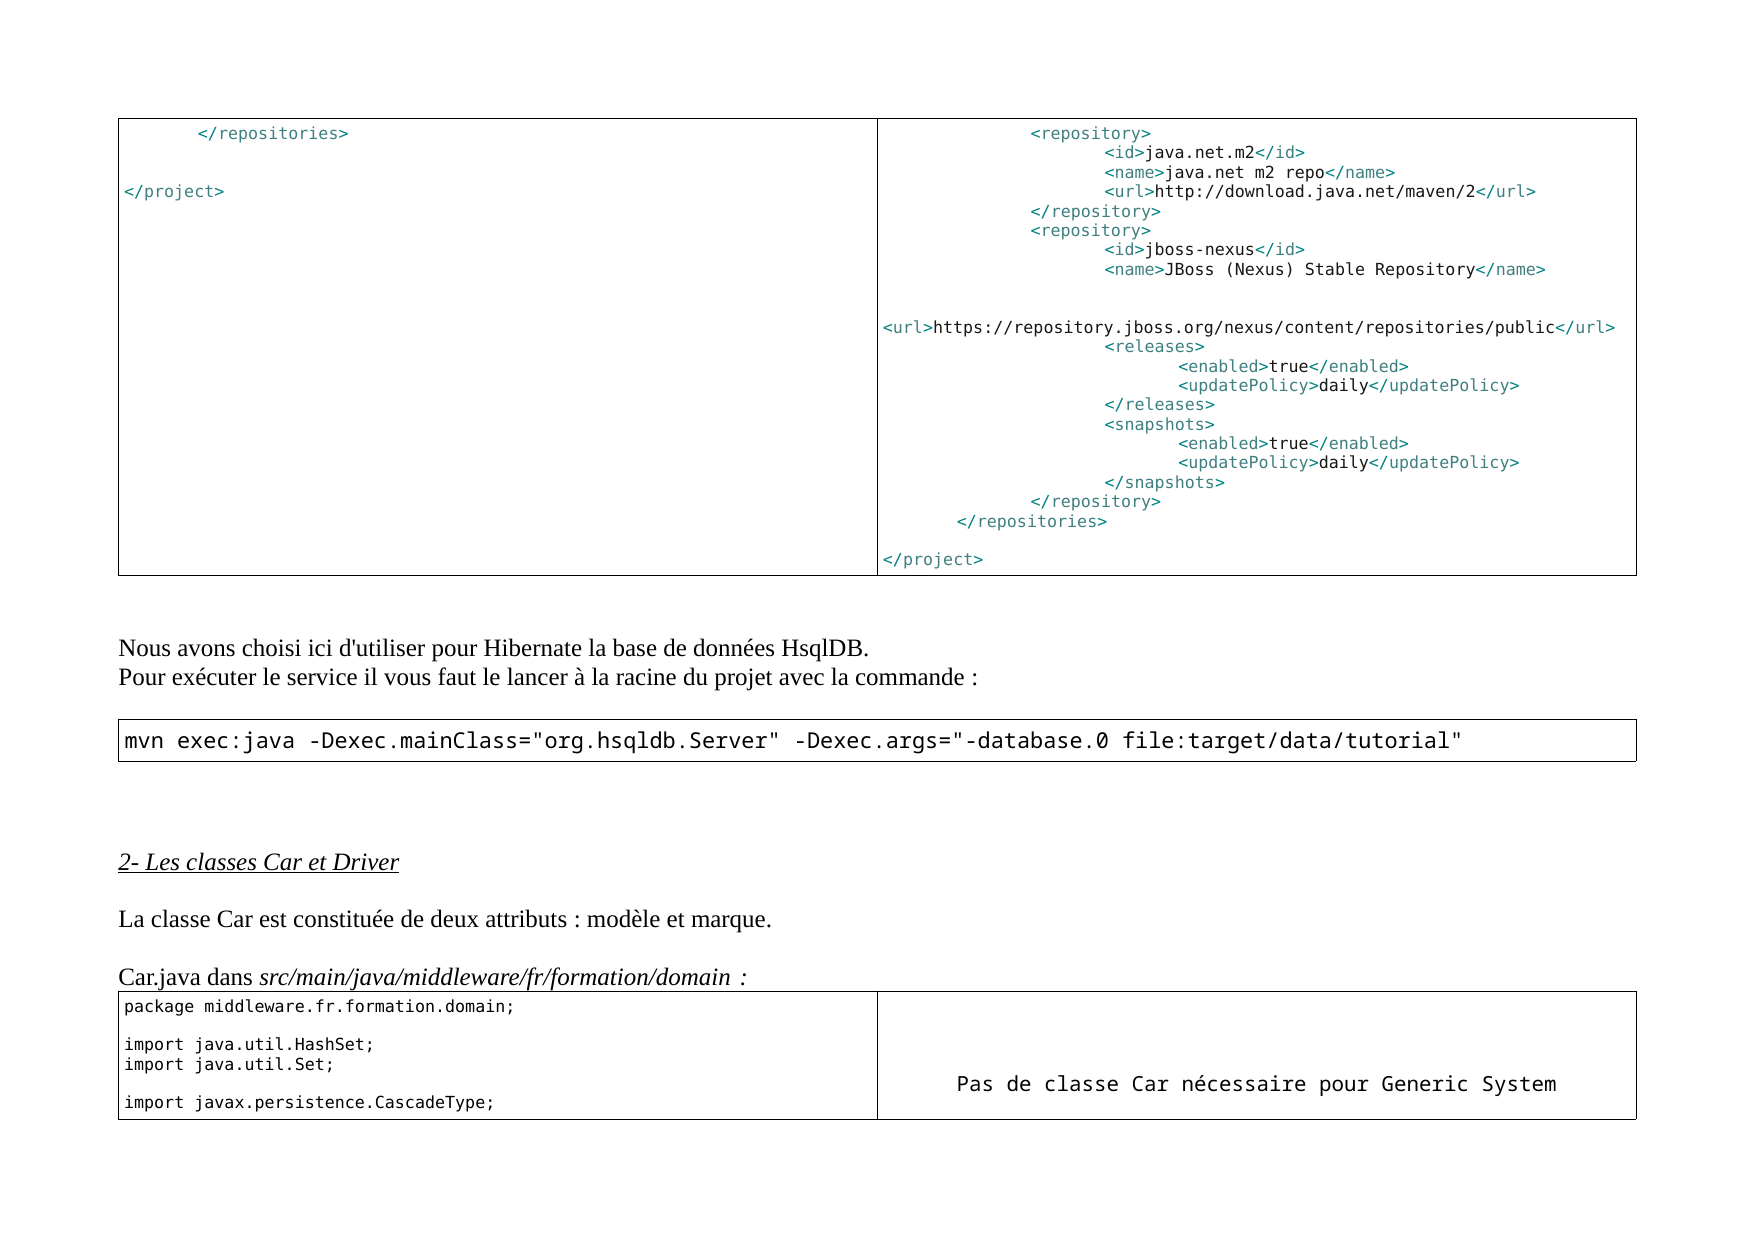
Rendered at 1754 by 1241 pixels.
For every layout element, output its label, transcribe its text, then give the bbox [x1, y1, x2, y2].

text Nous avons choisi ici d'utiliser pour Hibernate la base de données HsqlDB. [118, 633, 1633, 662]
table_header </repositories> </project> [119, 119, 877, 575]
table_header package middleware.fr.formation.domain; import java.util.HashSet; import java.util.Set; import javax.persistence.CascadeType; [119, 992, 877, 1118]
text La classe Car est constituée de deux attributs : modèle et marque. [118, 904, 1636, 933]
text Car.java dans src/main/java/middleware/fr/formation/domain : [118, 962, 1636, 991]
table_header Pas de classe Car nécessaire pour Generic System [878, 992, 1636, 1118]
text Pour exécuter le service il vous faut le lancer à la racine du projet avec la commande : [118, 662, 1633, 690]
list 2- Les classes Car et Driver [118, 847, 1636, 876]
table_header <repository> <id>java.net.m2</id> <name>java.net m2 repo</name> <url>http://download.java.net/maven/2</url> </repository> <repository> <id>jboss-nexus</id> <name>JBoss (Nexus) Stable Repository</name> <url>https://repository.jboss.org/nexus/content/repositories/public</url> <releases> <enabled>true</enabled> <updatePolicy>daily</updatePolicy> </releases> <snapshots> <enabled>true</enabled> <updatePolicy>daily</updatePolicy> </snapshots> </repository> </repositories> </project> [878, 119, 1636, 575]
table_header mvn exec:java -Dexec.mainClass="org.hsqldb.Server" -Dexec.args="-database.0 file:target/data/tutorial" [119, 720, 1636, 761]
